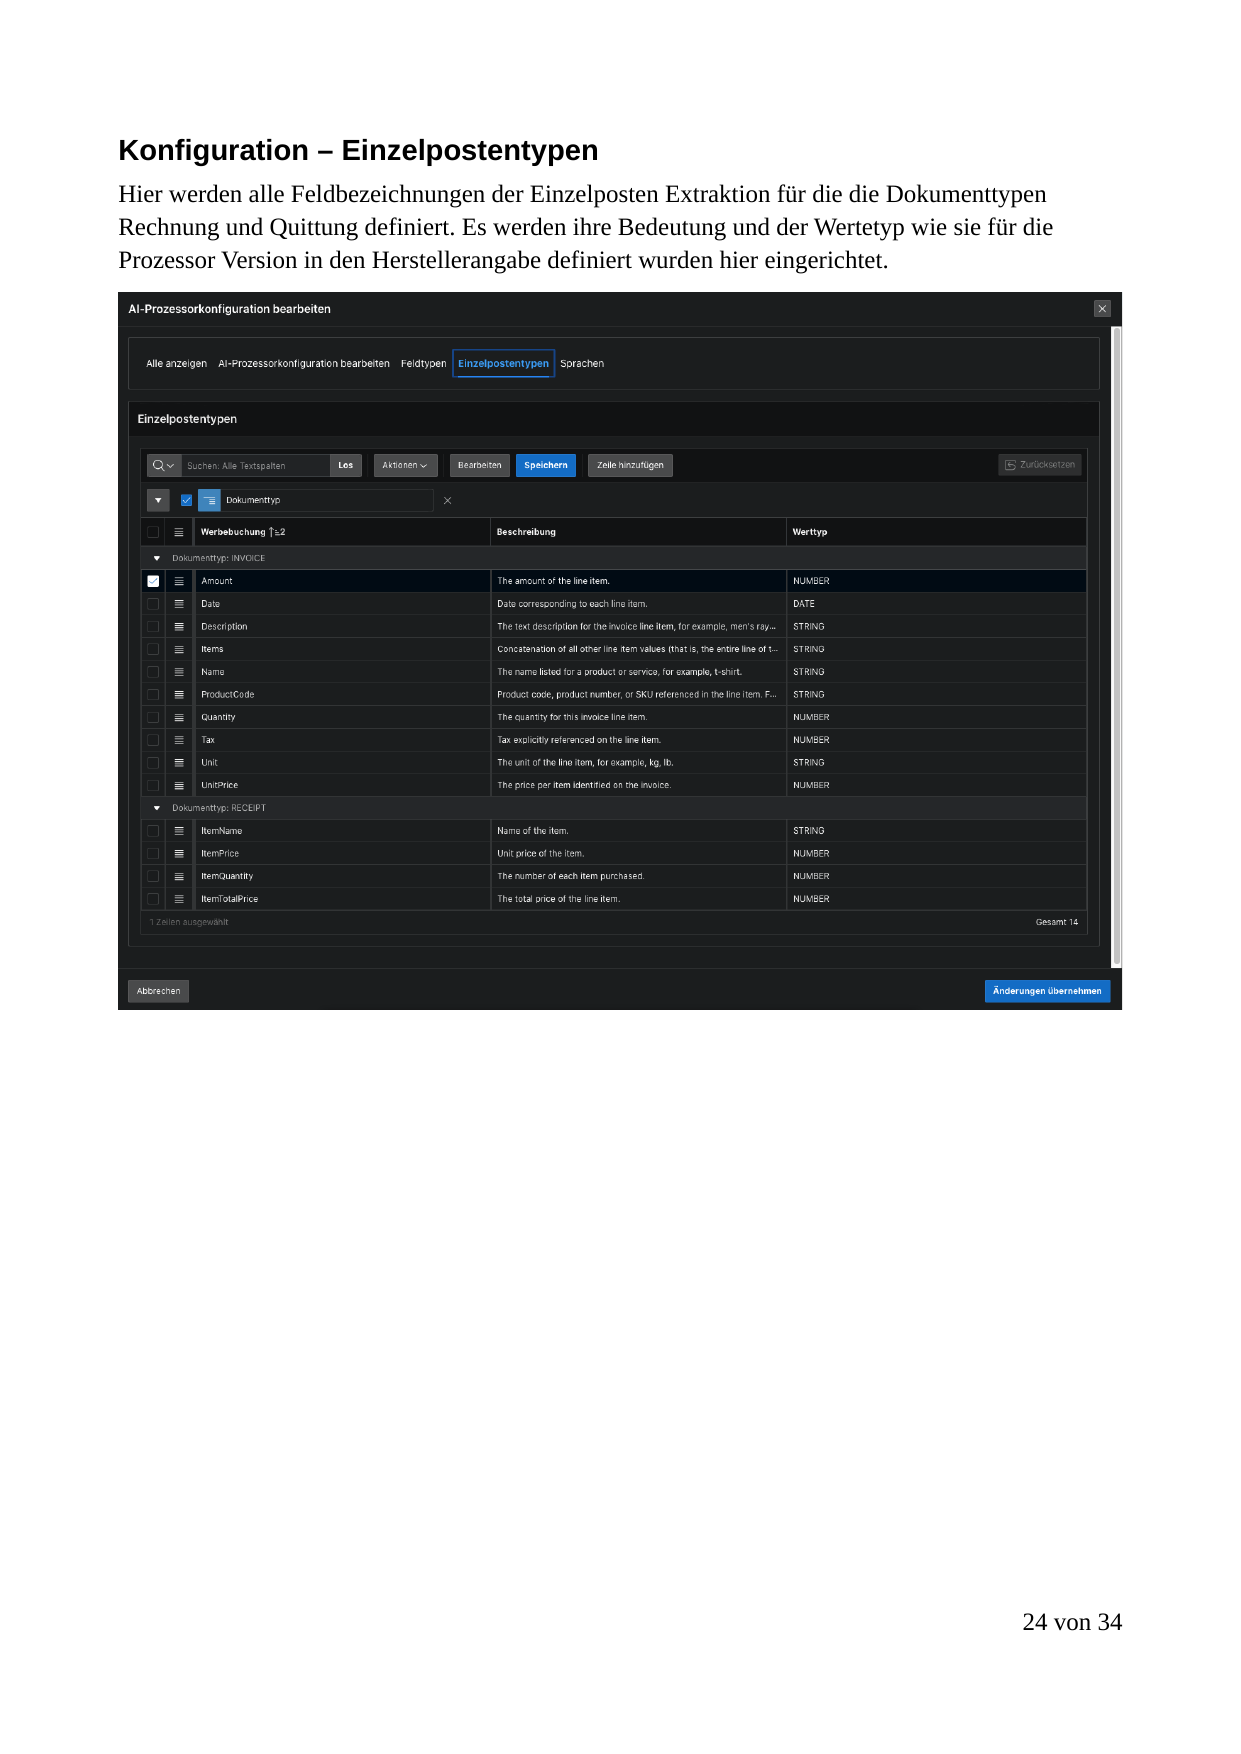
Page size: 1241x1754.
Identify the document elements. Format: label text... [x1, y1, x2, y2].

picture [118, 292, 1123, 1010]
subtitle Konfiguration – Einzelpostentypen [118, 133, 1122, 166]
text Hier werden alle Feldbezeichnungen der Einzelposten Extraktion für die die Dokumenttypen Rechnung und Quittung definiert. Es werden ihre Bedeutung und der Wertetyp wie sie für die Prozessor Version in den Herstellerangabe definiert wurden hier eingerichtet. [118, 179, 1122, 273]
